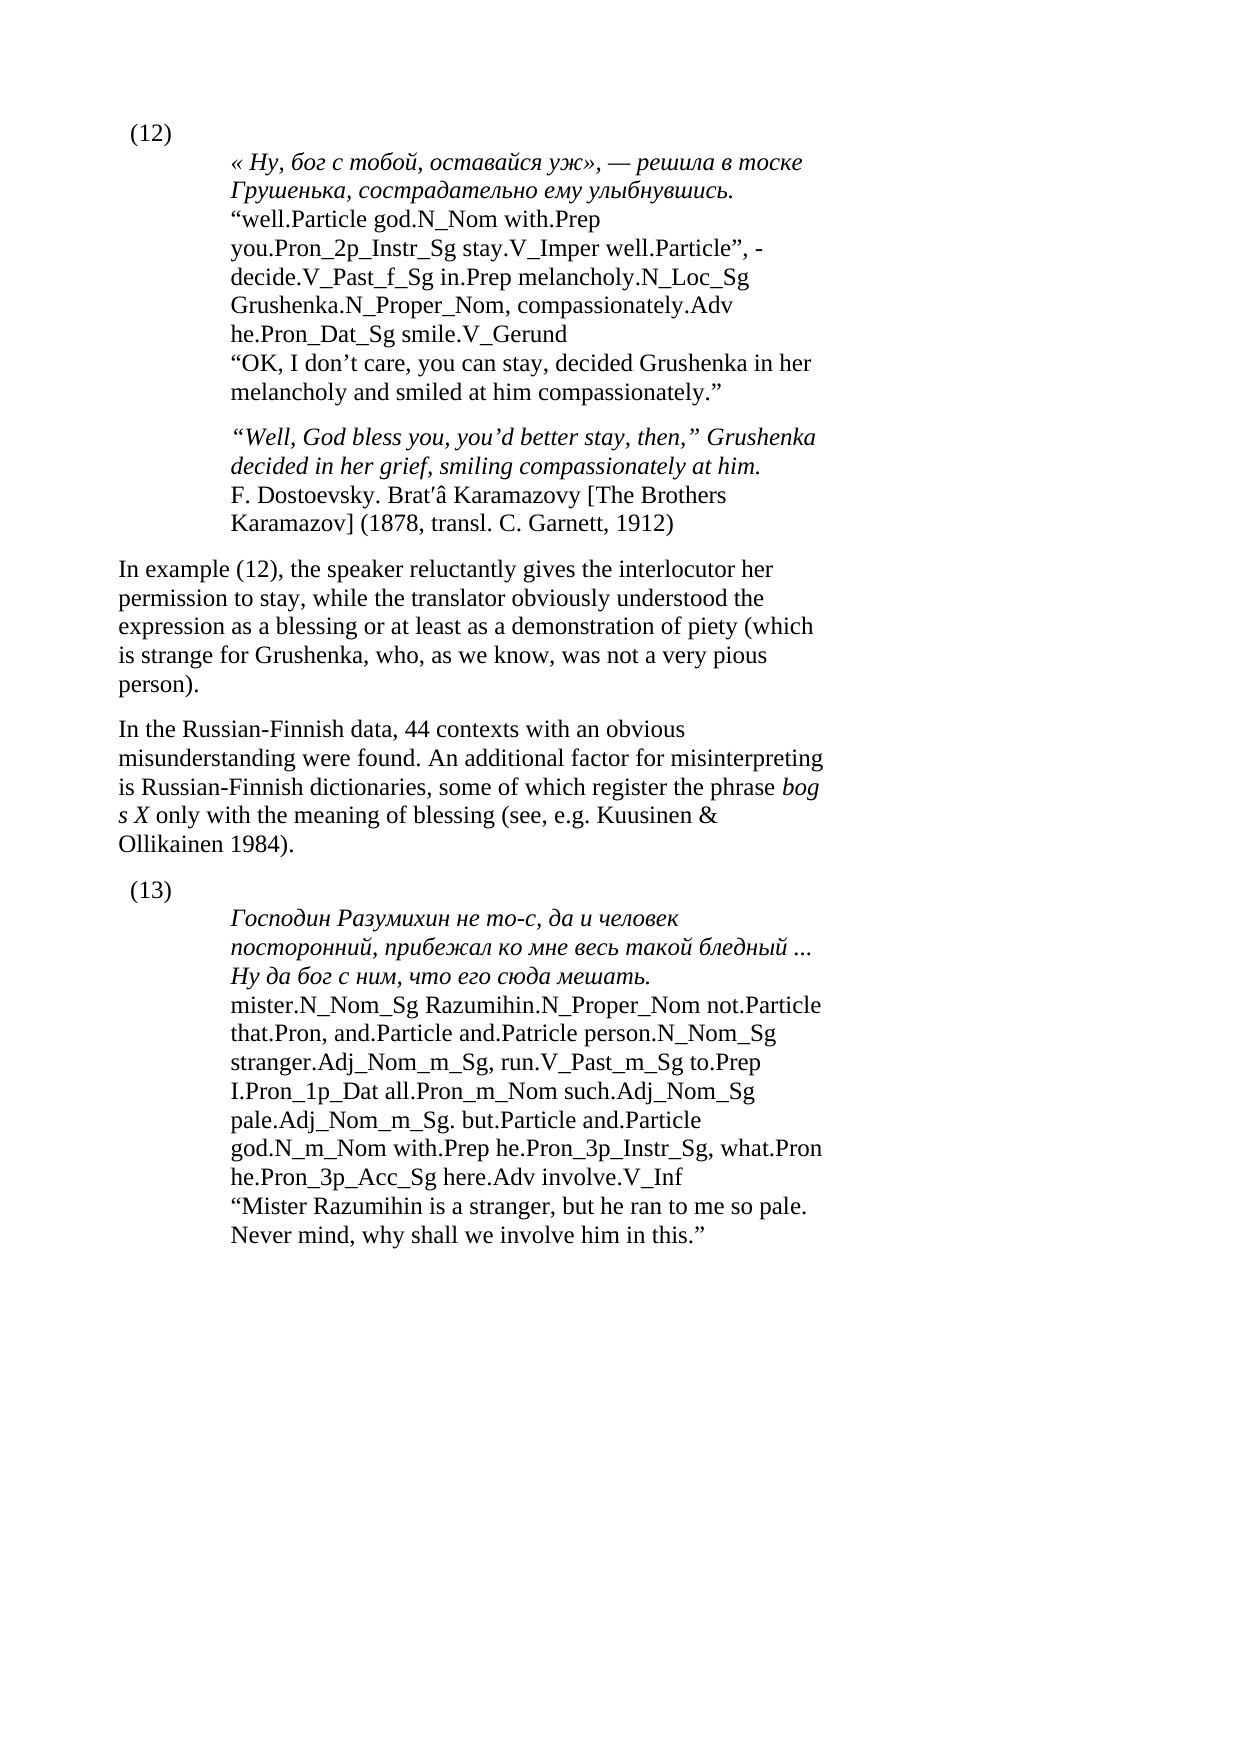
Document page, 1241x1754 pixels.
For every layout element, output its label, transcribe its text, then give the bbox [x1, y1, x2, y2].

text “Well, God bless you, you’d better stay, then,” Grushenka decided in her grief, smiling compassionately at him. [230, 422, 827, 480]
text In the Russian-Finnish data, 44 contexts with an obvious misunderstanding were found. An additional factor for misinterpreting is Russian-Finnish dictionaries, some of which register the phrase bog s X only with the meaning of blessing (see, e.g. Kuusinen & Ollikainen 1984). [118, 714, 827, 858]
text mister.N_Nom_Sg Razumihin.N_Proper_Nom not.Particle that.Pron, and.Particle and.Patricle person.N_Nom_Sg stranger.Adj_Nom_m_Sg, run.V_Past_m_Sg to.Prep I.Pron_1p_Dat all.Pron_m_Nom such.Adj_Nom_Sg pale.Adj_Nom_m_Sg. but.Particle and.Particle god.N_m_Nom with.Prep he.Pron_3p_Instr_Sg, what.Pron he.Pron_3p_Acc_Sg here.Adv involve.V_Inf [230, 990, 827, 1191]
text « Ну, бог с тобой, оставайся уж», — решила в тоске Грушенька, сострадательно ему улыбнувшись. [230, 147, 827, 204]
text In example (12), the speaker reluctantly gives the interlocutor her permission to stay, while the translator obviously understood the expression as a blessing or at least as a demonstration of piety (which is strange for Grushenka, who, as we know, was not a very pious person). [118, 554, 827, 698]
text “OK, I don’t care, you can stay, decided Grushenka in her melancholy and smiled at him compassionately.” [230, 348, 827, 406]
text Господин Разумихин не то-с, да и человек посторонний, прибежал ко мне весь такой бледный ... Ну да бог с ним, что его сюда мешать. [230, 903, 827, 990]
text F. Dostoevsky. Bratʹâ Karamazovy [The Brothers Karamazov] (1878, transl. C. Garnett, 1912) [230, 480, 827, 537]
text “Mister Razumihin is a stranger, but he ran to me so pale. Never mind, why shall we involve him in this.” [230, 1191, 827, 1248]
text “well.Particle god.N_Nom with.Prep you.Pron_2p_Instr_Sg stay.V_Imper well.Particle”, - decide.V_Past_f_Sg in.Prep melancholy.N_Loc_Sg Grushenka.N_Proper_Nom, compassionately.Adv he.Pron_Dat_Sg smile.V_Gerund [230, 204, 827, 348]
